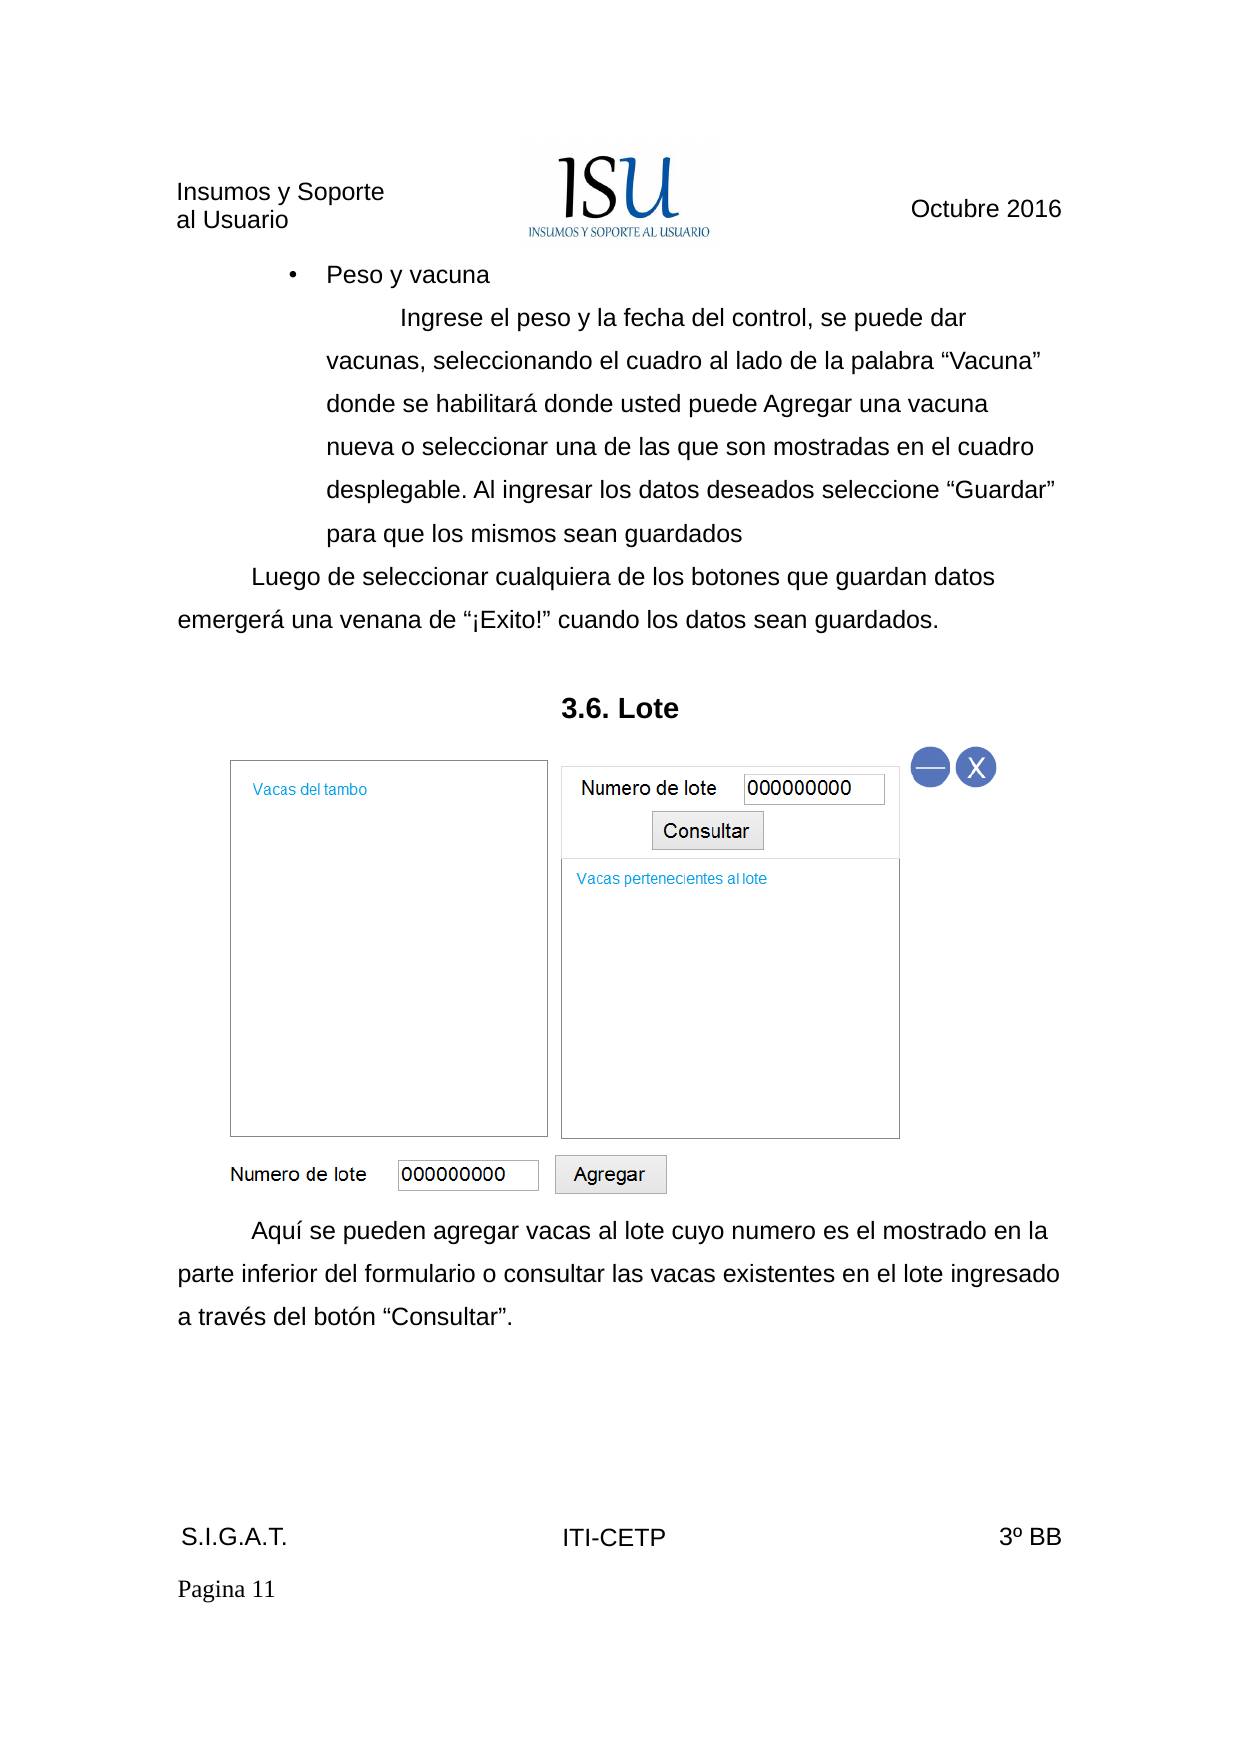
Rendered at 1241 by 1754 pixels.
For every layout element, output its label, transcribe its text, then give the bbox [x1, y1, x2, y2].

text 3.6. Lote [177, 691, 1063, 725]
text Luego de seleccionar cualquiera de los botones que guardan datos emergerá una venana de “¡Exito!” cuando los datos sean guardados. [177, 562, 1063, 634]
text Aquí se pueden agregar vacas al lote cuyo numero es el mostrado en la parte inferior del formulario o consultar las vacas existentes en el lote ingresado a través del botón “Consultar”. [177, 741, 1063, 1331]
list Peso y vacuna Ingrese el peso y la fecha del control, se puede dar vacunas, seleccionando el cuadro al lado de la palabra “Vacuna” donde se habilitará donde usted puede Agregar una vacuna nueva o seleccionar una de las que son mostradas en el cuadro desplegable. Al ingresar los datos deseados seleccione “Guardar” para que los mismos sean guardados [288, 260, 1063, 547]
picture [517, 138, 723, 252]
